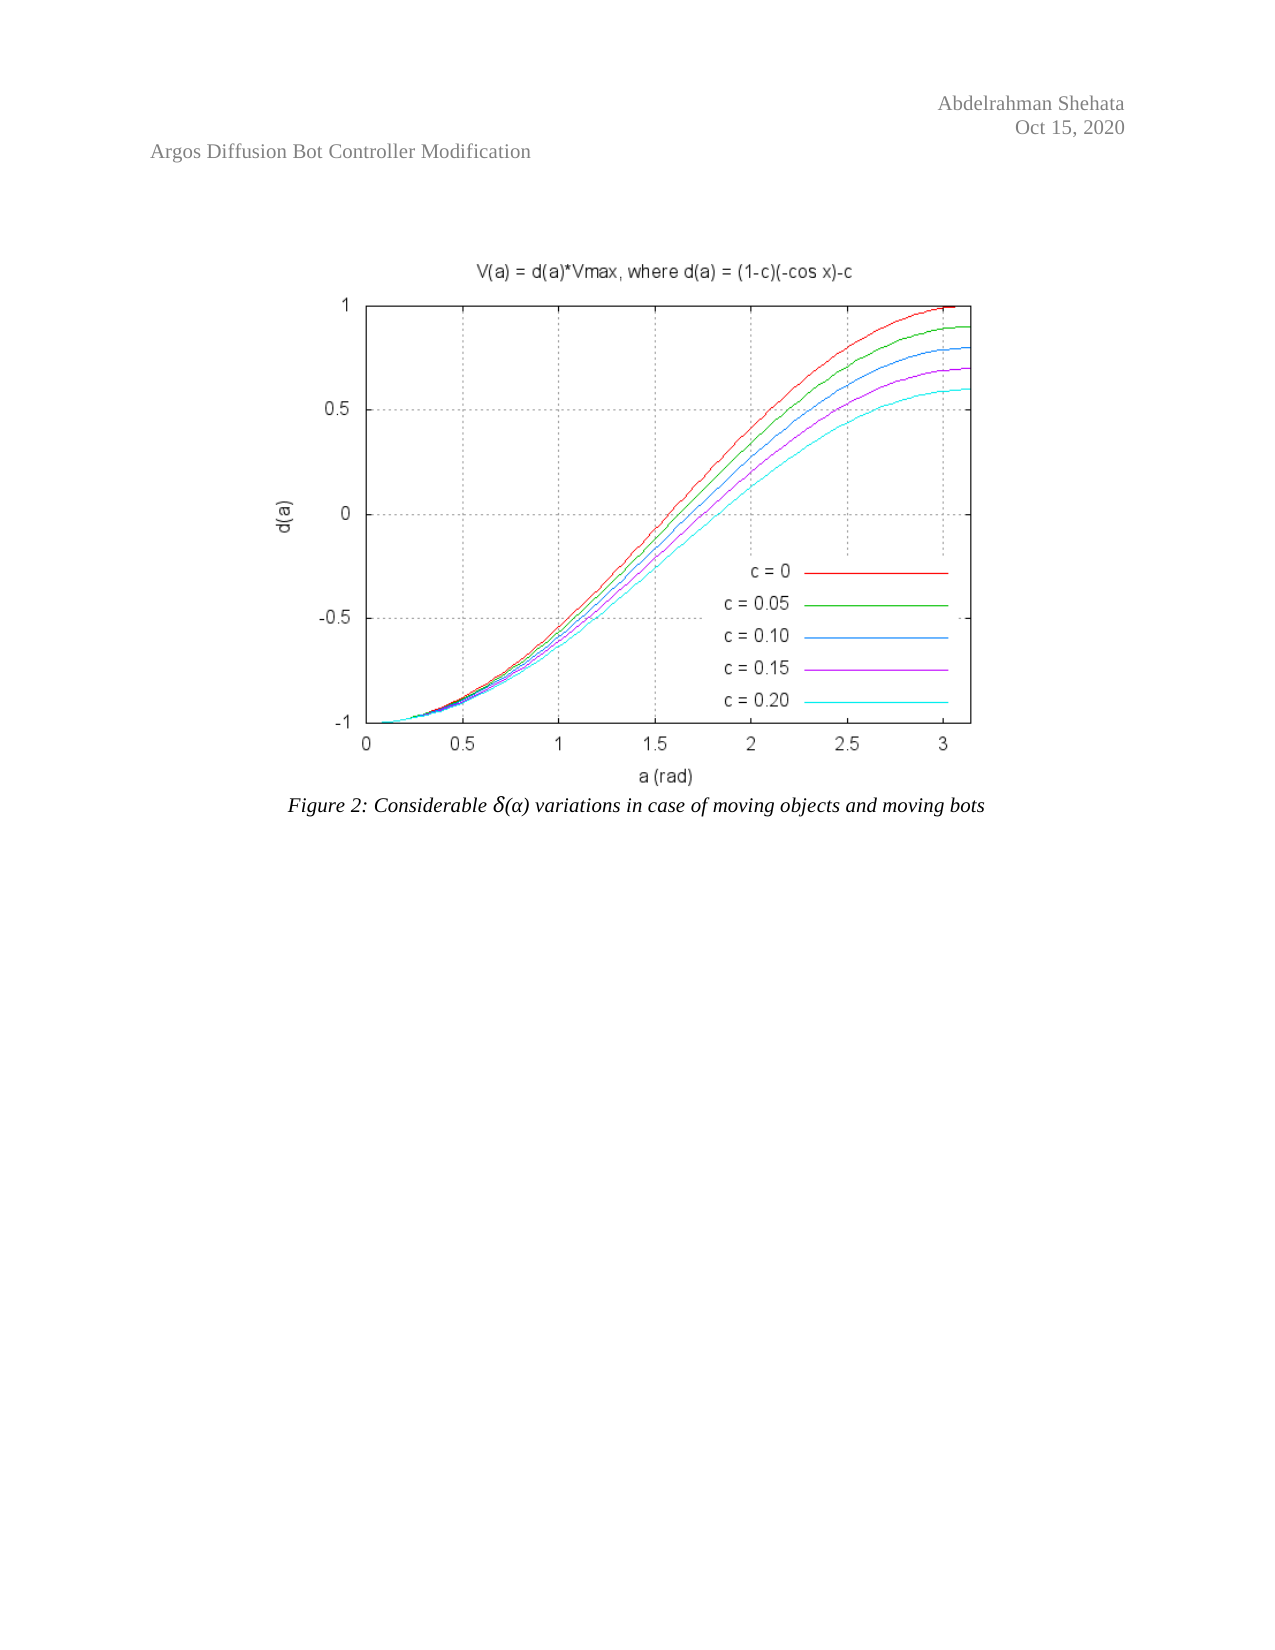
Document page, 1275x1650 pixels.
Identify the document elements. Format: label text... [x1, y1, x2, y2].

text [269, 253, 1006, 259]
picture [269, 259, 1006, 793]
text Figure 2: Considerable ẟ(α) variations in case of moving objects and moving bots [269, 793, 1006, 817]
